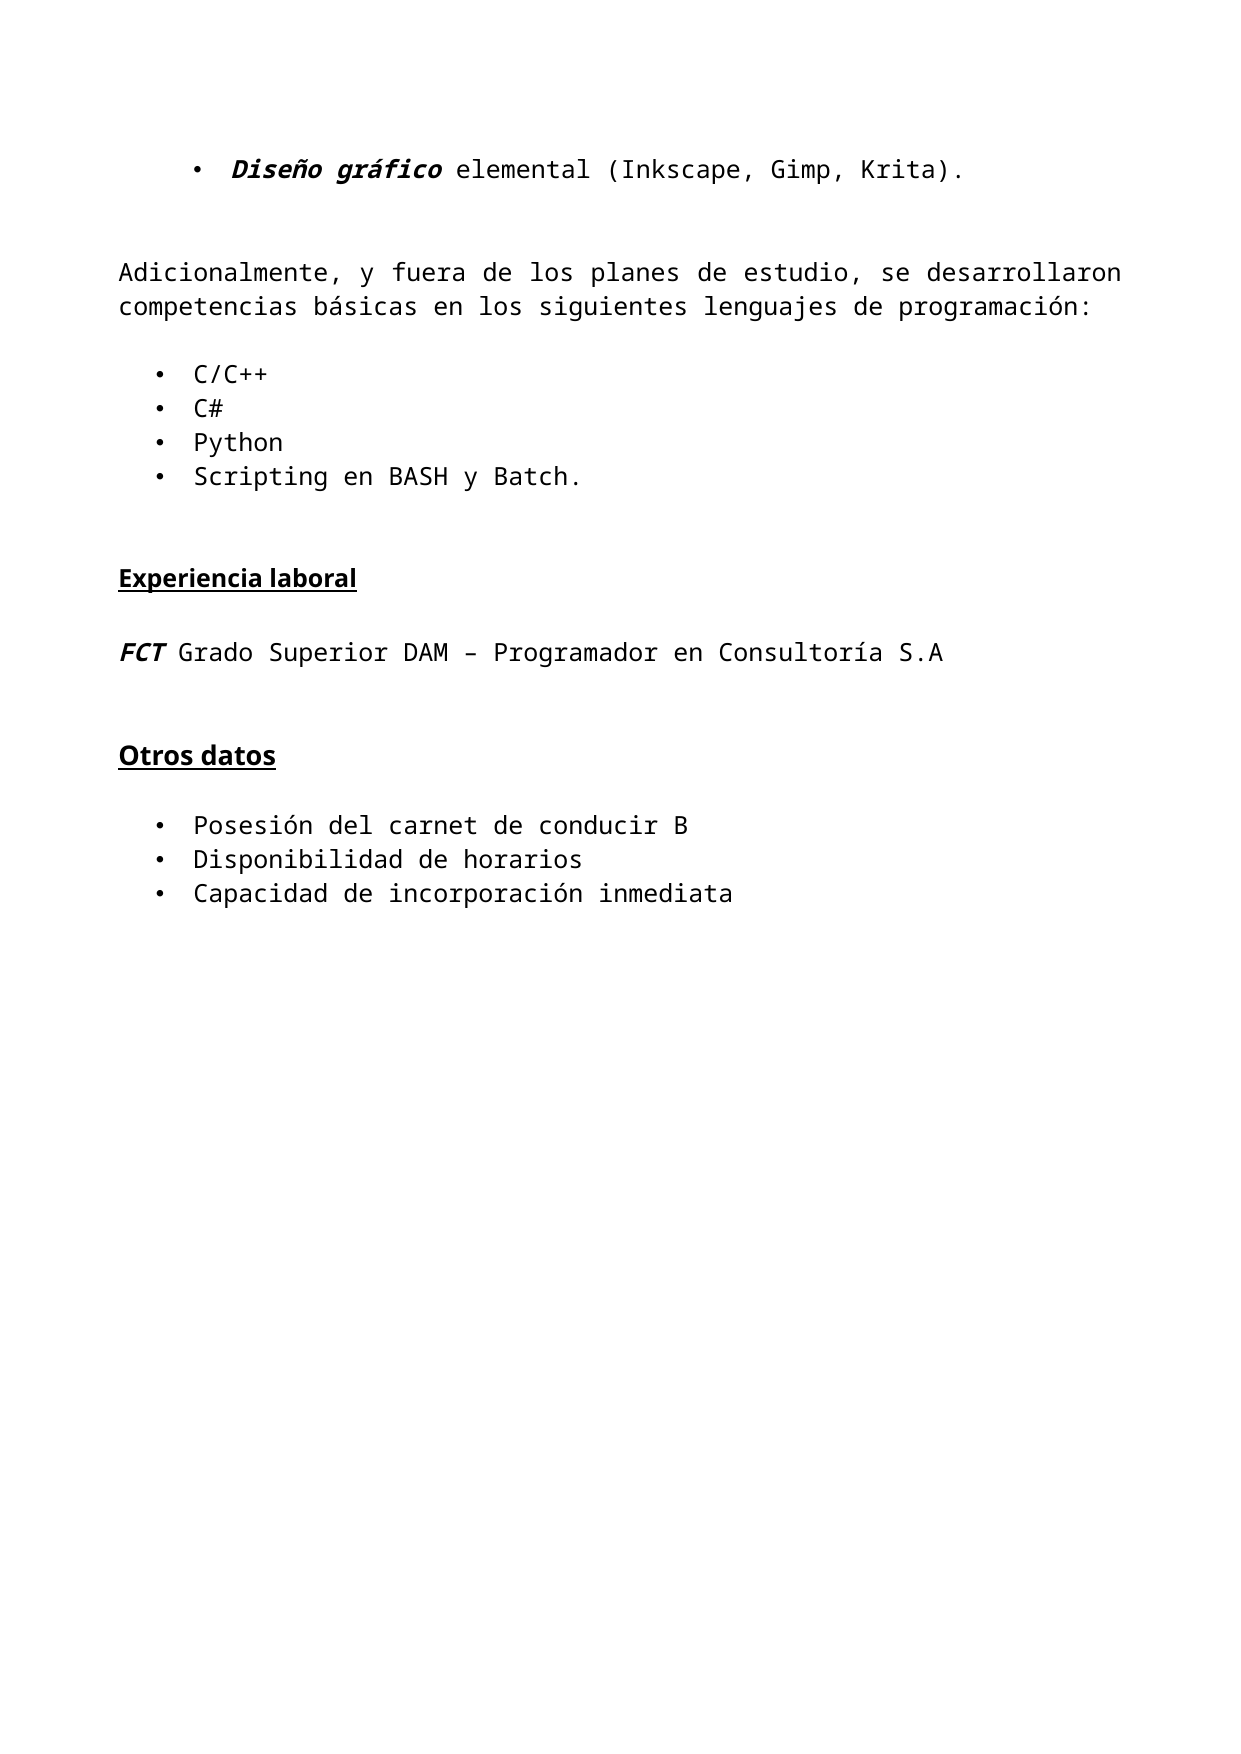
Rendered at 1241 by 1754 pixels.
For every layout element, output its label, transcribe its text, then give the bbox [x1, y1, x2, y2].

list Diseño gráfico elemental (Inkscape, Gimp, Krita). [193, 152, 1122, 186]
list Python [156, 425, 1122, 459]
text Experiencia laboral [118, 561, 1122, 595]
list C/C++ [156, 357, 1122, 391]
list Disponibilidad de horarios [156, 842, 1122, 876]
list Capacidad de incorporación inmediata [156, 876, 1122, 910]
list C# [156, 391, 1122, 425]
list Posesión del carnet de conducir B [156, 808, 1122, 842]
text Adicionalmente, y fuera de los planes de estudio, se desarrollaron competencias básicas en los siguientes lenguajes de programación: [118, 254, 1122, 322]
text Otros datos [118, 737, 1122, 774]
text FCT Grado Superior DAM – Programador en Consultoría S.A [118, 635, 1122, 669]
list Scripting en BASH y Batch. [156, 459, 1122, 493]
